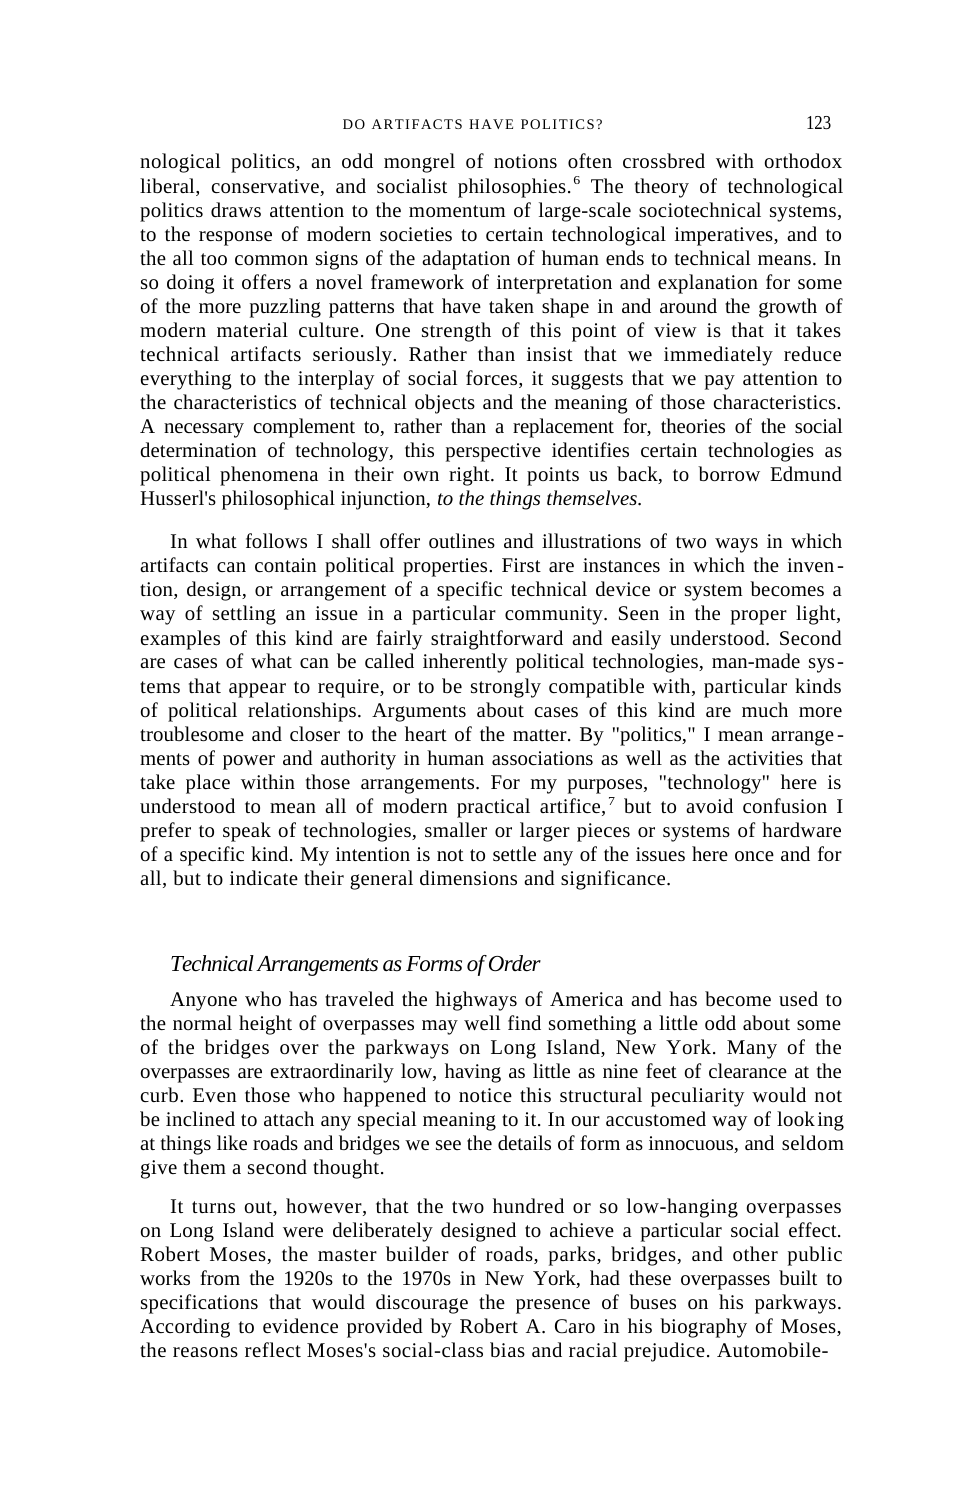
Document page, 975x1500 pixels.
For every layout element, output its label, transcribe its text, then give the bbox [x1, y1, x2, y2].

text nological politics, an odd mongrel of notions often crossbred with orthodox liberal, conservative, and socialist philosophies.6 The theory of technological politics draws attention to the momentum of large-scale sociotechnical systems, to the response of modern societies to certain technological imperatives, and to the all too common signs of the adaptation of human ends to technical means. In so doing it offers a novel framework of interpretation and explanation for some of the more puzzling patterns that have taken shape in and around the growth of modern material culture. One strength of this point of view is that it takes technical artifacts seriously. Rather than insist that we immediately reduce everything to the interplay of social forces, it suggests that we pay attention to the characteristics of technical objects and the meaning of those characteristics. A necessary complement to, rather than a replacement for, theories of the social determination of technology, this perspective identifies certain technologies as political phenomena in their own right. It points us back, to borrow Edmund Husserl's philosophical injunction, to the things themselves. [140, 149, 844, 510]
text Technical Arrangements as Forms of Order [170, 950, 851, 976]
text It turns out, however, that the two hundred or so low-hanging overpasses on Long Island were deliberately designed to achieve a particular social effect. Robert Moses, the master builder of roads, parks, bridges, and other public works from the 1920s to the 1970s in New York, had these overpasses built to specifications that would discourage the presence of buses on his parkways. According to evidence provided by Robert A. Caro in his biography of Moses, the reasons reflect Moses's social-class bias and racial prejudice. Automobile- [140, 1194, 844, 1362]
text In what follows I shall offer outlines and illustrations of two ways in which artifacts can contain political properties. First are instances in which the inven­tion, design, or arrangement of a specific technical device or system becomes a way of settling an issue in a particular community. Seen in the proper light, examples of this kind are fairly straightforward and easily understood. Second are cases of what can be called inherently political technologies, man-made sys­tems that appear to require, or to be strongly compatible with, particular kinds of political relationships. Arguments about cases of this kind are much more troublesome and closer to the heart of the matter. By "politics," I mean arrange­ments of power and authority in human associations as well as the activities that take place within those arrangements. For my purposes, "technology" here is understood to mean all of modern practical artifice,7 but to avoid confusion I prefer to speak of technologies, smaller or larger pieces or systems of hardware of a specific kind. My intention is not to settle any of the issues here once and for all, but to indicate their general dimensions and significance. [140, 529, 844, 890]
text DO ARTIFACTS HAVE POLITICS? 123 [342, 113, 845, 134]
text Anyone who has traveled the highways of America and has become used to the normal height of overpasses may well find something a little odd about some of the bridges over the parkways on Long Island, New York. Many of the overpasses are extraordinarily low, having as little as nine feet of clearance at the curb. Even those who happened to notice this structural peculiarity would not be inclined to attach any special meaning to it. In our accustomed way of look­ing at things like roads and bridges we see the details of form as innocuous, and seldom give them a second thought. [140, 987, 844, 1179]
